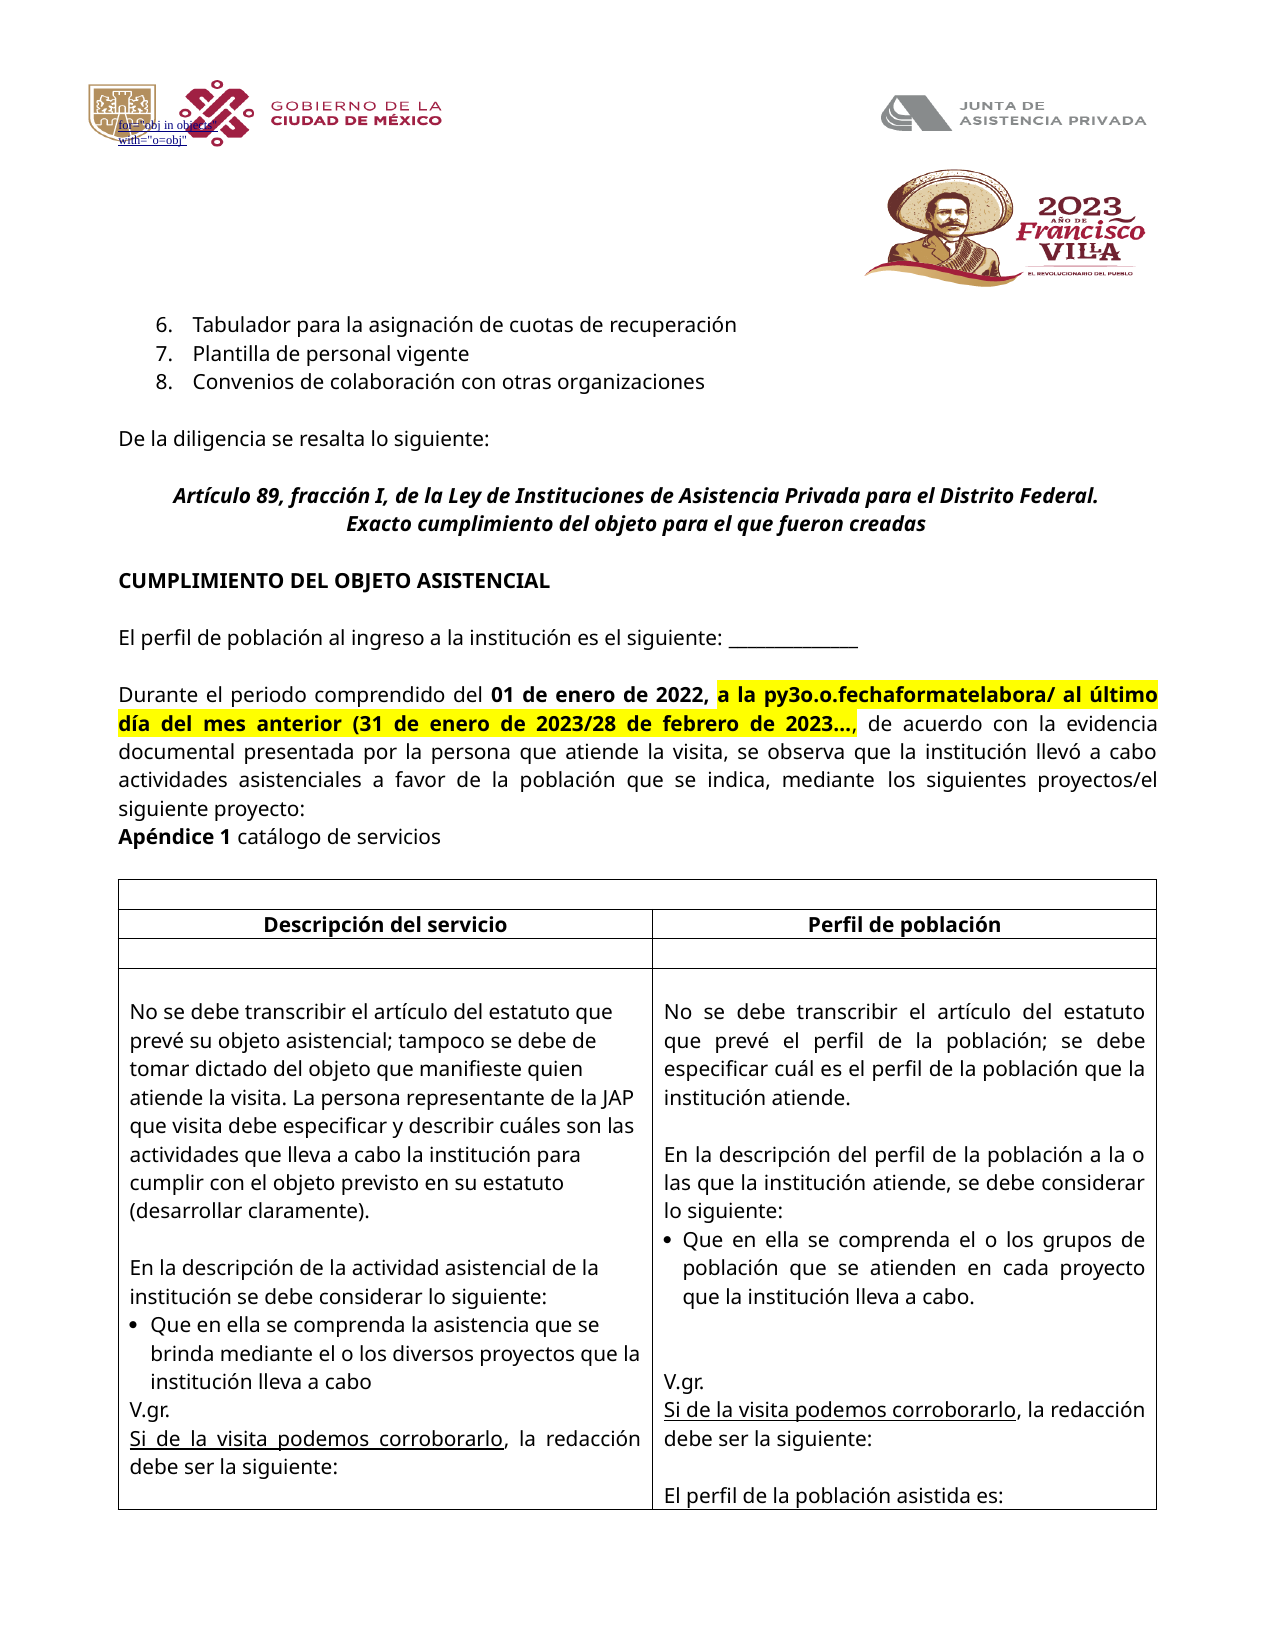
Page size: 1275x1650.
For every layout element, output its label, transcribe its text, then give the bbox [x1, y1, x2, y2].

table_cell Descripción del servicio [119, 910, 652, 938]
text Apéndice 1 catálogo de servicios [118, 822, 1158, 851]
text CUMPLIMIENTO DEL OBJETO ASISTENCIAL [118, 566, 1158, 595]
picture [0, 30, 1270, 291]
text Artículo 89, fracción I, de la Ley de Instituciones de Asistencia Privada para el Distrito Federal. [118, 481, 1157, 509]
table_cell No se debe transcribir el artículo del estatuto que prevé su objeto asistencial; tampoco se debe de tomar dictado del objeto que manifieste quien atiende la visita. La persona representante de la JAP que visita debe especificar y describir cuáles son las actividades que lleva a cabo la institución para cumplir con el objeto previsto en su estatuto (desarrollar claramente). En la descripción de la actividad asistencial de la institución se debe considerar lo siguiente: Que en ella se comprenda la asistencia que se brinda mediante el o los diversos proyectos que la institución lleva a cabo V.gr. Si de la visita podemos corroborarlo, la redacción debe ser la siguiente: [119, 969, 652, 1509]
list Plantilla de personal vigente [155, 339, 1157, 367]
table_cell Perfil de población [653, 910, 1156, 938]
text Exacto cumplimiento del objeto para el que fueron creadas [118, 509, 1157, 538]
table_cell No se debe transcribir el artículo del estatuto que prevé el perfil de la población; se debe especificar cuál es el perfil de la población que la institución atiende. En la descripción del perfil de la población a la o las que la institución atiende, se debe considerar lo siguiente: Que en ella se comprenda el o los grupos de población que se atienden en cada proyecto que la institución lleva a cabo. V.gr. Si de la visita podemos corroborarlo, la redacción debe ser la siguiente: El perfil de la población asistida es: [653, 969, 1156, 1509]
list Tabulador para la asignación de cuotas de recuperación [155, 311, 1157, 339]
list Convenios de colaboración con otras organizaciones [155, 367, 1157, 396]
text De la diligencia se resalta lo siguiente: [118, 424, 1157, 453]
table_cell [119, 939, 652, 968]
table_header Actividad asistencial 2022 y 2023 [119, 880, 1156, 909]
text El perfil de población al ingreso a la institución es el siguiente: ______________ [118, 623, 1158, 652]
text Durante el periodo comprendido del 01 de enero de 2022, a la py3o.o.fechaformatelabora/ al último día del mes anterior (31 de enero de 2023/28 de febrero de 2023…, de acuerdo con la evidencia documental presentada por la persona que atiende la visita, se observa que la institución llevó a cabo actividades asistenciales a favor de la población que se indica, mediante los siguientes proyectos/el siguiente proyecto: [118, 680, 1158, 822]
table_cell [653, 939, 1156, 968]
